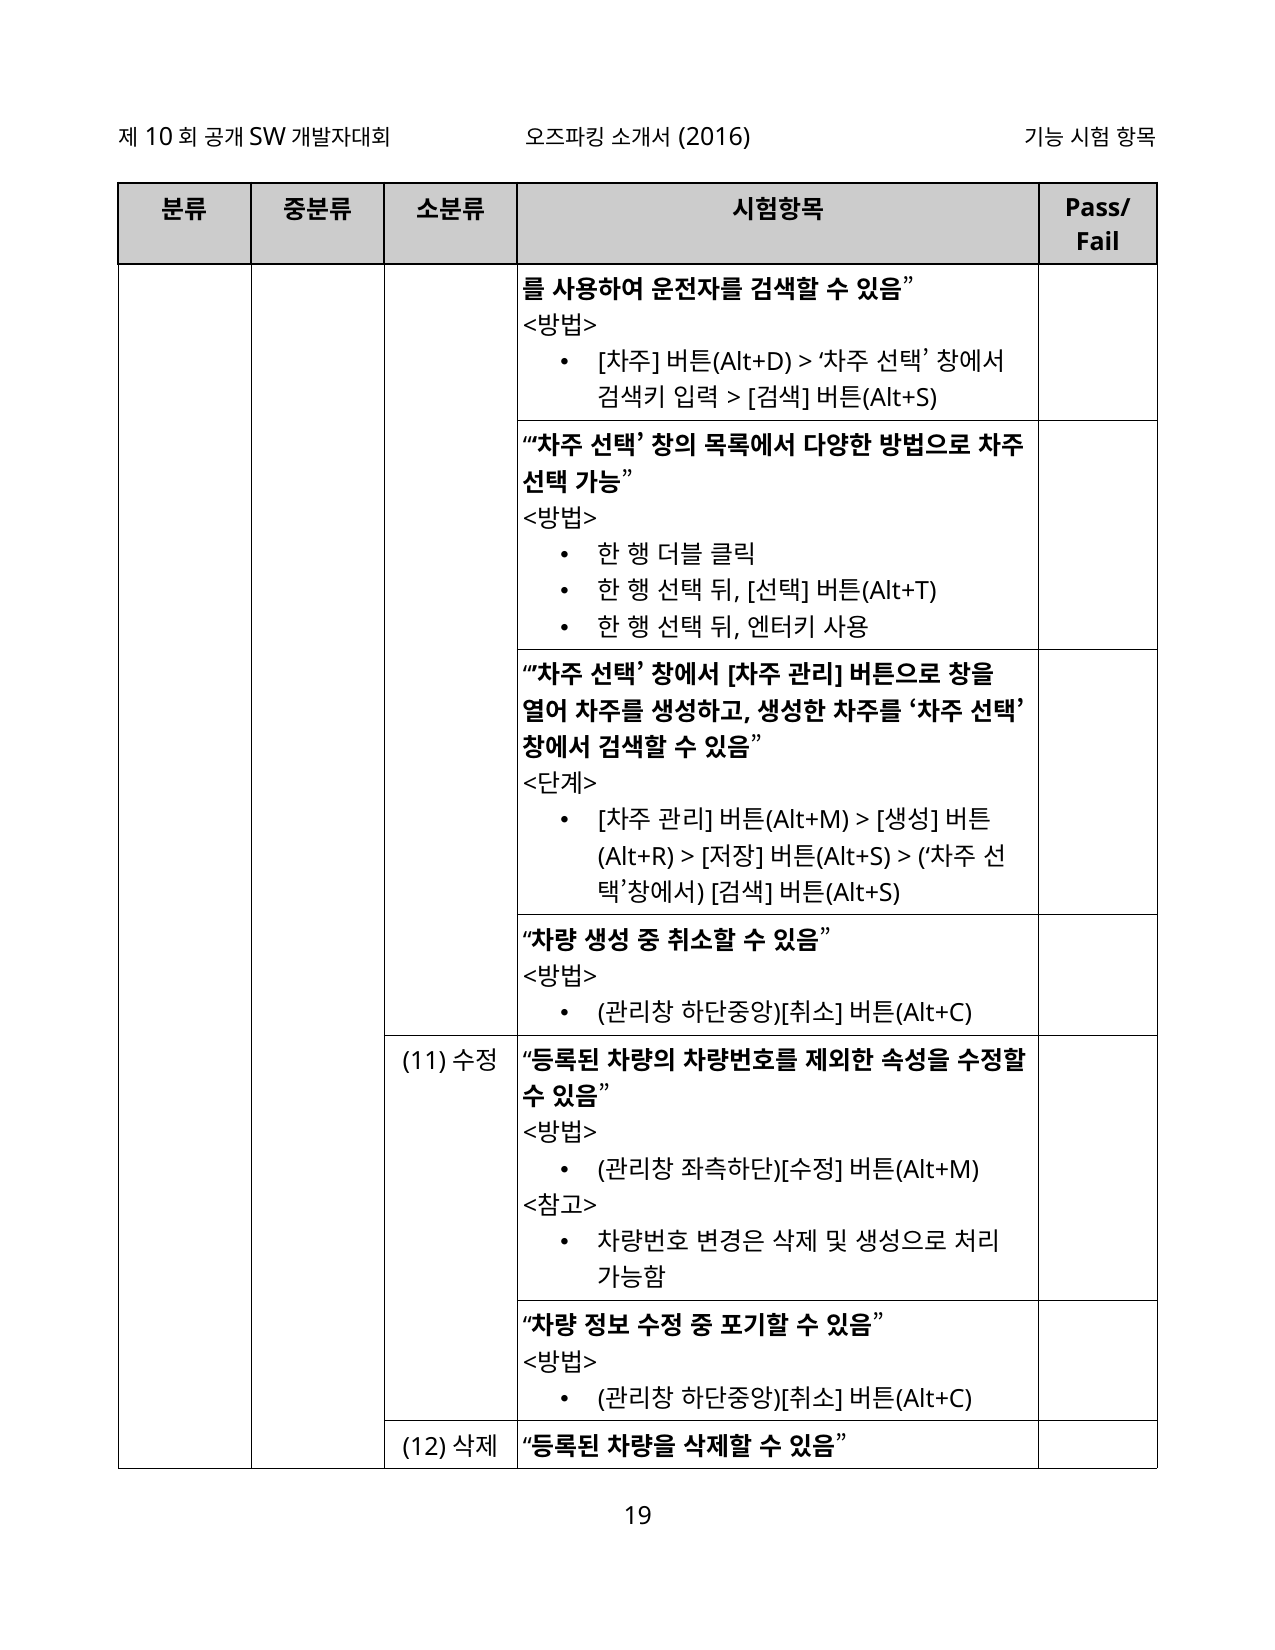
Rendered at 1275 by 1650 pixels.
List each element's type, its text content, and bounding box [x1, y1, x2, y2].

table_cell “‘차주 선택’ 창의 목록에서 다양한 방법으로 차주 선택 가능” <방법> 한 행 더블 클릭 한 행 선택 뒤, [선택] 버튼(Alt+T) 한 행 선택 뒤, 엔터키 사용 [518, 421, 1038, 649]
table_cell “차량 정보 수정 중 포기할 수 있음” <방법> (관리창 하단중앙)[취소] 버튼(Alt+C) [518, 1301, 1038, 1420]
table_header 시험항목 [518, 184, 1038, 263]
table_cell “차량 생성 중 취소할 수 있음” <방법> (관리창 하단중앙)[취소] 버튼(Alt+C) [518, 915, 1038, 1034]
table_header 분류 [119, 184, 250, 263]
table_cell “등록된 차량의 차량번호를 제외한 속성을 수정할 수 있음” <방법> (관리창 좌측하단)[수정] 버튼(Alt+M) <참고> 차량번호 변경은 삭제 및 생성으로 처리 가능함 [518, 1036, 1038, 1300]
table_cell [1039, 915, 1157, 1034]
table_cell [1039, 1301, 1157, 1420]
table_cell [1039, 650, 1157, 914]
table_cell [1039, 421, 1157, 649]
table_cell [1039, 265, 1157, 420]
table_header 소분류 [385, 184, 516, 263]
table_cell (11) 수정 [385, 1036, 517, 1420]
table_cell [385, 265, 517, 1034]
table_cell [252, 265, 384, 1468]
table_header 중분류 [252, 184, 383, 263]
table_cell (12) 삭제 [385, 1421, 517, 1468]
table_cell 를 사용하여 운전자를 검색할 수 있음” <방법> [차주] 버튼(Alt+D) > ‘차주 선택’ 창에서 검색키 입력 > [검색] 버튼(Alt+S) [518, 265, 1038, 420]
table_cell [119, 265, 251, 1468]
table_cell [1039, 1421, 1157, 1468]
table_cell [1039, 1036, 1157, 1300]
table_cell “등록된 차량을 삭제할 수 있음” <방법> (관리창 좌측하단)[삭제] 버튼(Alt+D) [518, 1421, 1038, 1468]
table_cell “’차주 선택’ 창에서 [차주 관리] 버튼으로 창을 열어 차주를 생성하고, 생성한 차주를 ‘차주 선택’ 창에서 검색할 수 있음” <단계> [차주 관리] 버튼(Alt+M) > [생성] 버튼(Alt+R) > [저장] 버튼(Alt+S) > (‘차주 선택’창에서) [검색] 버튼(Alt+S) [518, 650, 1038, 914]
table_header Pass/Fail [1040, 184, 1156, 263]
